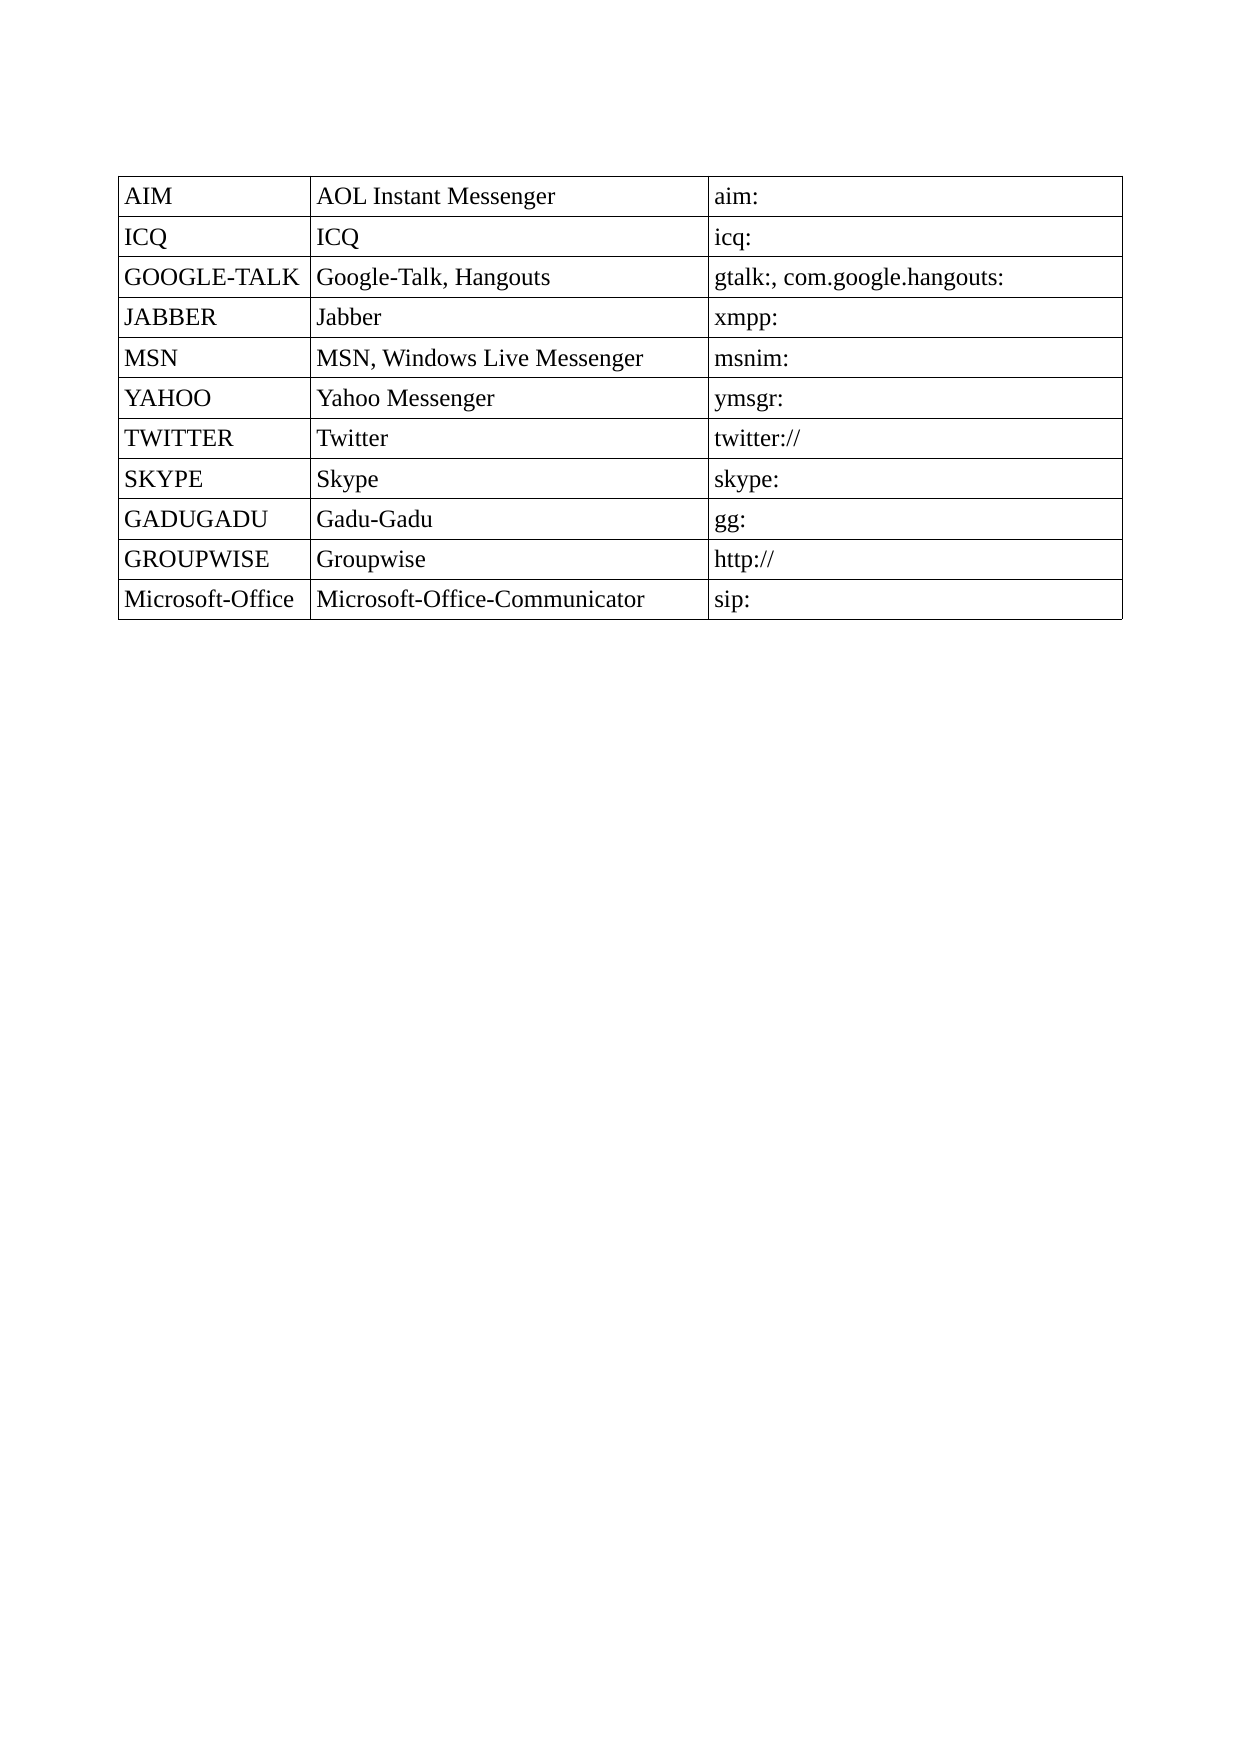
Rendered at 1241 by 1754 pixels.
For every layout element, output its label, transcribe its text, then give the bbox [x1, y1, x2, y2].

table_cell icq: [709, 217, 1122, 256]
table_cell Twitter [311, 419, 708, 458]
table_cell Gadu-Gadu [311, 499, 708, 538]
table_cell SKYPE [119, 459, 310, 498]
table_cell Microsoft-Office-Communicator [311, 580, 708, 619]
table_cell twitter:// [709, 419, 1122, 458]
table_cell Skype [311, 459, 708, 498]
table_cell ICQ [119, 217, 310, 256]
table_cell GOOGLE-TALK [119, 257, 310, 297]
table_cell YAHOO [119, 378, 310, 417]
table_cell gtalk:, com.google.hangouts: [709, 257, 1122, 297]
table_cell ICQ [311, 217, 708, 256]
table_header AIM [119, 177, 310, 216]
table_cell ymsgr: [709, 378, 1122, 417]
table_cell Groupwise [311, 540, 708, 579]
table_cell GADUGADU [119, 499, 310, 538]
table_cell http:// [709, 540, 1122, 579]
table_cell MSN, Windows Live Messenger [311, 338, 708, 377]
table_cell gg: [709, 499, 1122, 538]
table_cell Microsoft-Office [119, 580, 310, 619]
table_cell msnim: [709, 338, 1122, 377]
table_cell sip: [709, 580, 1122, 619]
table_header aim: [709, 177, 1122, 216]
table_cell xmpp: [709, 298, 1122, 337]
table_cell Yahoo Messenger [311, 378, 708, 417]
table_cell JABBER [119, 298, 310, 337]
table_header AOL Instant Messenger [311, 177, 708, 216]
table_cell GROUPWISE [119, 540, 310, 579]
table_cell TWITTER [119, 419, 310, 458]
table_cell Jabber [311, 298, 708, 337]
table_cell MSN [119, 338, 310, 377]
table_cell skype: [709, 459, 1122, 498]
table_cell Google-Talk, Hangouts [311, 257, 708, 297]
